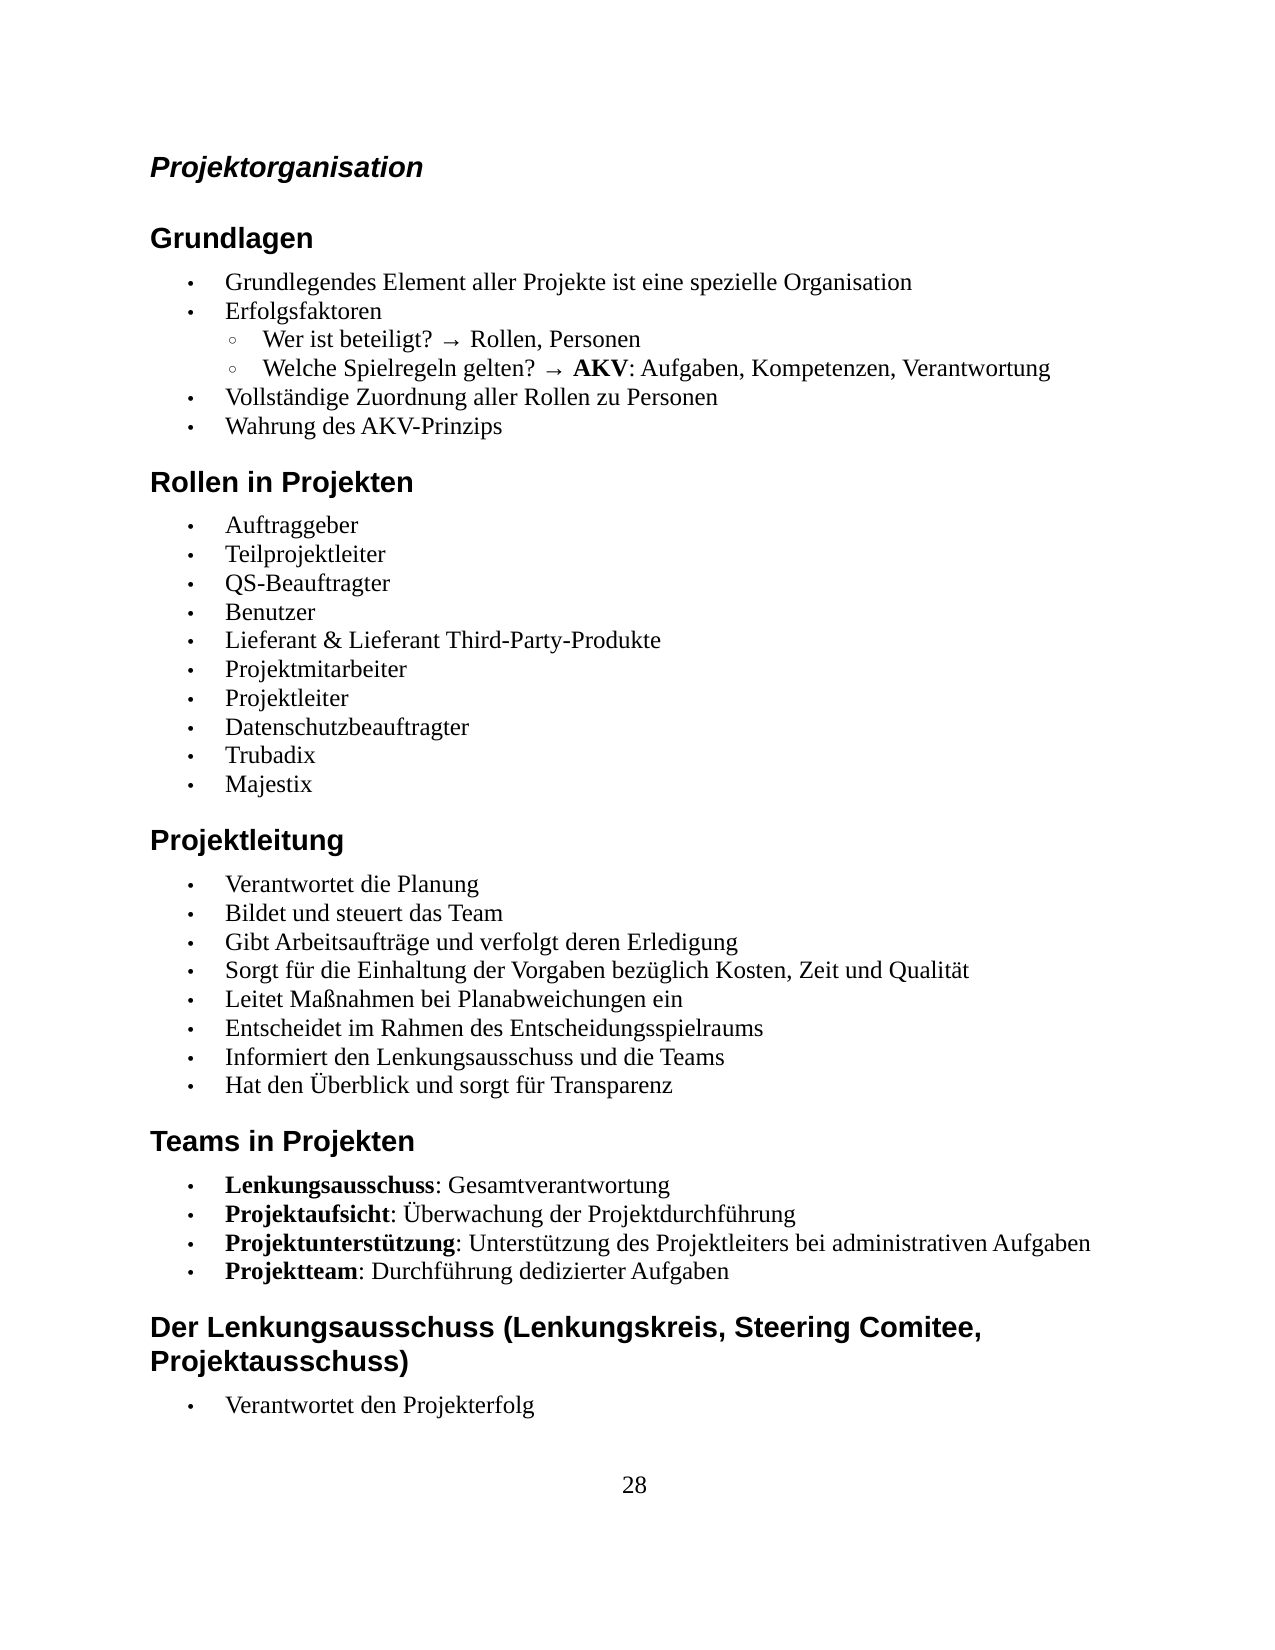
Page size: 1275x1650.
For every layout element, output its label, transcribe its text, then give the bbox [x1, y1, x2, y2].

subtitle Projektorganisation [150, 150, 1125, 183]
list Verantwortet die Planung [187, 869, 1125, 898]
list Grundlegendes Element aller Projekte ist eine spezielle Organisation [187, 267, 1125, 296]
list Datenschutzbeauftragter [187, 712, 1125, 741]
subtitle Projektleitung [150, 823, 1125, 857]
list Trubadix [187, 741, 1125, 769]
list Sorgt für die Einhaltung der Vorgaben bezüglich Kosten, Zeit und Qualität [187, 955, 1125, 984]
list Teilprojektleiter [187, 539, 1125, 568]
list Projektleiter [187, 683, 1125, 712]
list Informiert den Lenkungsausschuss und die Teams [187, 1042, 1125, 1070]
subtitle Der Lenkungsausschuss (Lenkungskreis, Steering Comitee, Projektausschuss) [150, 1310, 1125, 1377]
list Majestix [187, 769, 1125, 798]
list Projektmitarbeiter [187, 654, 1125, 683]
list Erfolgsfaktoren [187, 296, 1125, 324]
list Projektteam: Durchführung dedizierter Aufgaben [187, 1256, 1125, 1285]
list Bildet und steuert das Team [187, 898, 1125, 927]
list Lieferant & Lieferant Third-Party-Produkte [187, 626, 1125, 654]
list QS-Beauftragter [187, 568, 1125, 597]
list Projektaufsicht: Überwachung der Projektdurchführung [187, 1199, 1125, 1228]
list Leitet Maßnahmen bei Planabweichungen ein [187, 984, 1125, 1013]
list Verantwortet den Projekterfolg [187, 1390, 1125, 1418]
subtitle Rollen in Projekten [150, 464, 1125, 498]
list Hat den Überblick und sorgt für Transparenz [187, 1070, 1125, 1099]
list Gibt Arbeitsaufträge und verfolgt deren Erledigung [187, 927, 1125, 955]
subtitle Grundlagen [150, 221, 1125, 254]
list Benutzer [187, 597, 1125, 626]
list Projektunterstützung: Unterstützung des Projektleiters bei administrativen Aufgaben [187, 1228, 1125, 1256]
list Lenkungsausschuss: Gesamtverantwortung [187, 1170, 1125, 1199]
subtitle Teams in Projekten [150, 1124, 1125, 1158]
list Vollständige Zuordnung aller Rollen zu Personen [187, 382, 1125, 411]
list Entscheidet im Rahmen des Entscheidungsspielraums [187, 1013, 1125, 1042]
list Wer ist beteiligt? → Rollen, Personen [225, 324, 1125, 353]
list Welche Spielregeln gelten? → AKV: Aufgaben, Kompetenzen, Verantwortung [225, 353, 1125, 382]
list Auftraggeber [187, 511, 1125, 539]
list Wahrung des AKV-Prinzips [187, 411, 1125, 439]
